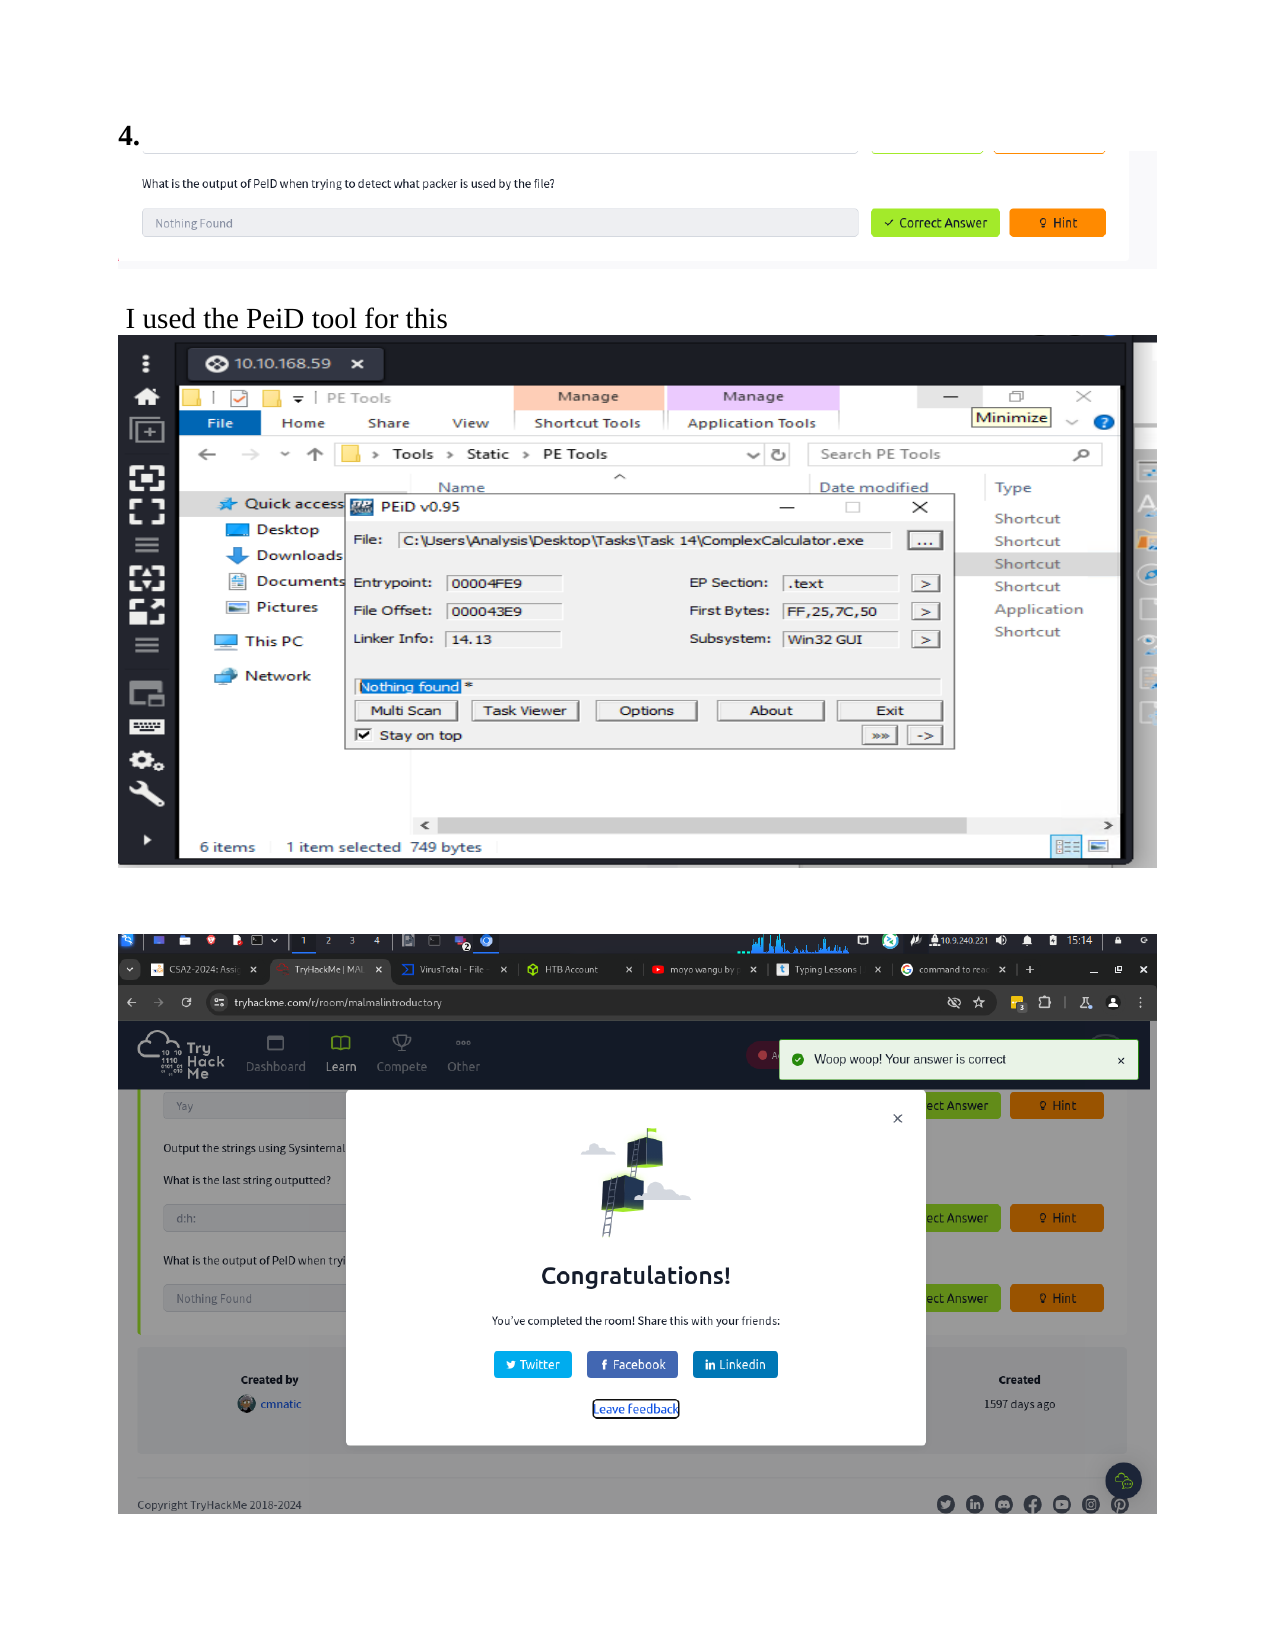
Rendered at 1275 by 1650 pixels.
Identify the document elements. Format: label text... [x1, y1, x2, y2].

picture [118, 934, 1157, 1514]
picture [118, 335, 1157, 868]
text I used the PeiD tool for this [118, 302, 1157, 335]
text 4. [118, 118, 1157, 151]
picture [118, 151, 1157, 269]
